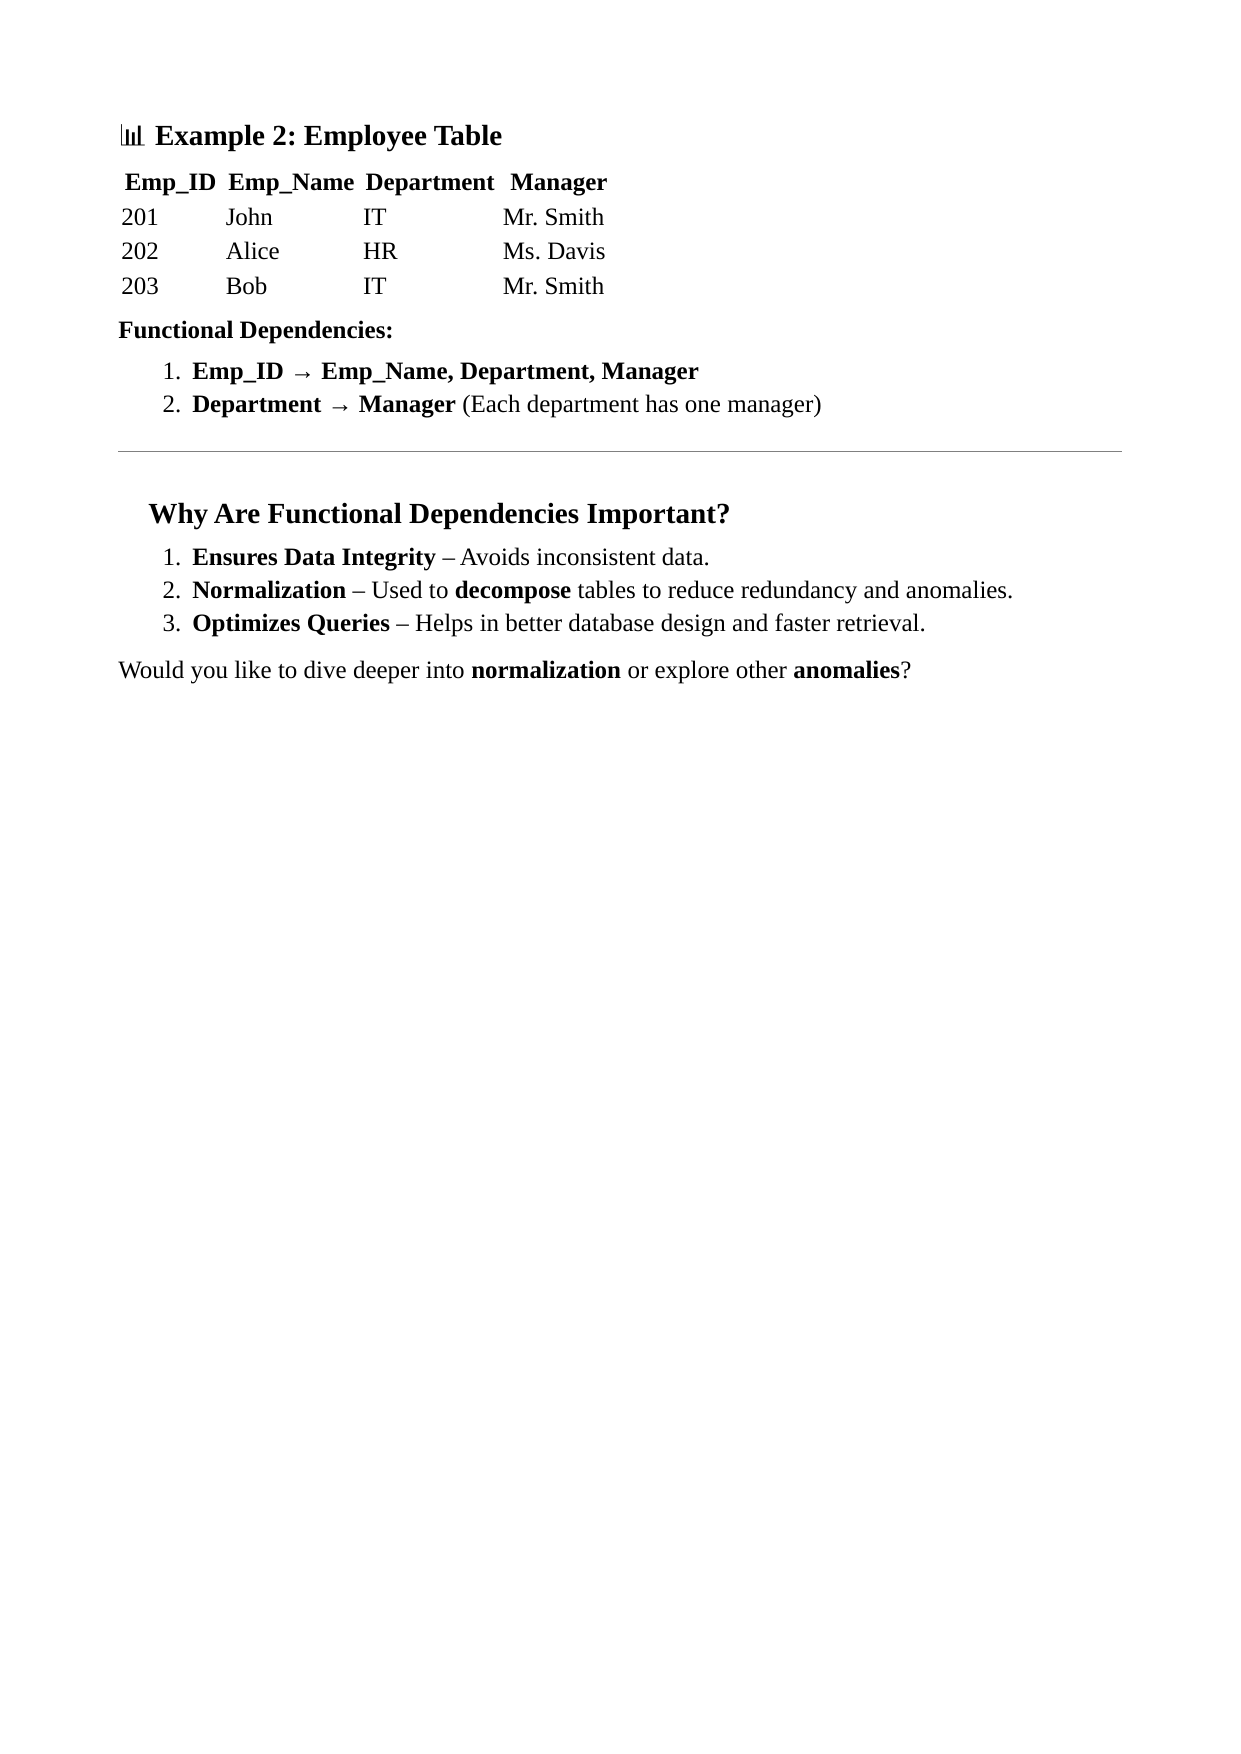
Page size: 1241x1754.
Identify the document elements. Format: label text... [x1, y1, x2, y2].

table_cell 203 [118, 268, 223, 302]
table_header Emp_ID [118, 164, 223, 199]
table_cell Mr. Smith [500, 268, 618, 302]
text Would you like to dive deeper into normalization or explore other anomalies? 🚀 [118, 655, 1122, 684]
subtitle 📊 Example 2: Employee Table [118, 118, 1122, 152]
table_cell 202 [118, 233, 223, 268]
list Normalization – Used to decompose tables to reduce redundancy and anomalies. [162, 575, 1122, 603]
table_cell Mr. Smith [500, 199, 618, 233]
table_cell IT [360, 268, 500, 302]
table_cell John [223, 199, 360, 233]
subtitle Functional Dependencies: [118, 315, 1122, 344]
table_cell 201 [118, 199, 223, 233]
list Optimizes Queries – Helps in better database design and faster retrieval. [162, 608, 1122, 637]
table_header Emp_Name [223, 164, 360, 199]
table_cell HR [360, 233, 500, 268]
table_cell IT [360, 199, 500, 233]
subtitle 🧐 Why Are Functional Dependencies Important? [118, 496, 1122, 529]
table_header Department [360, 164, 500, 199]
list Ensures Data Integrity – Avoids inconsistent data. [162, 542, 1122, 571]
list Emp_ID → Emp_Name, Department, Manager [162, 356, 1122, 385]
table_cell Alice [223, 233, 360, 268]
table_cell Bob [223, 268, 360, 302]
list Department → Manager (Each department has one manager) [162, 389, 1122, 418]
table_header Manager [500, 164, 618, 199]
table_cell Ms. Davis [500, 233, 618, 268]
